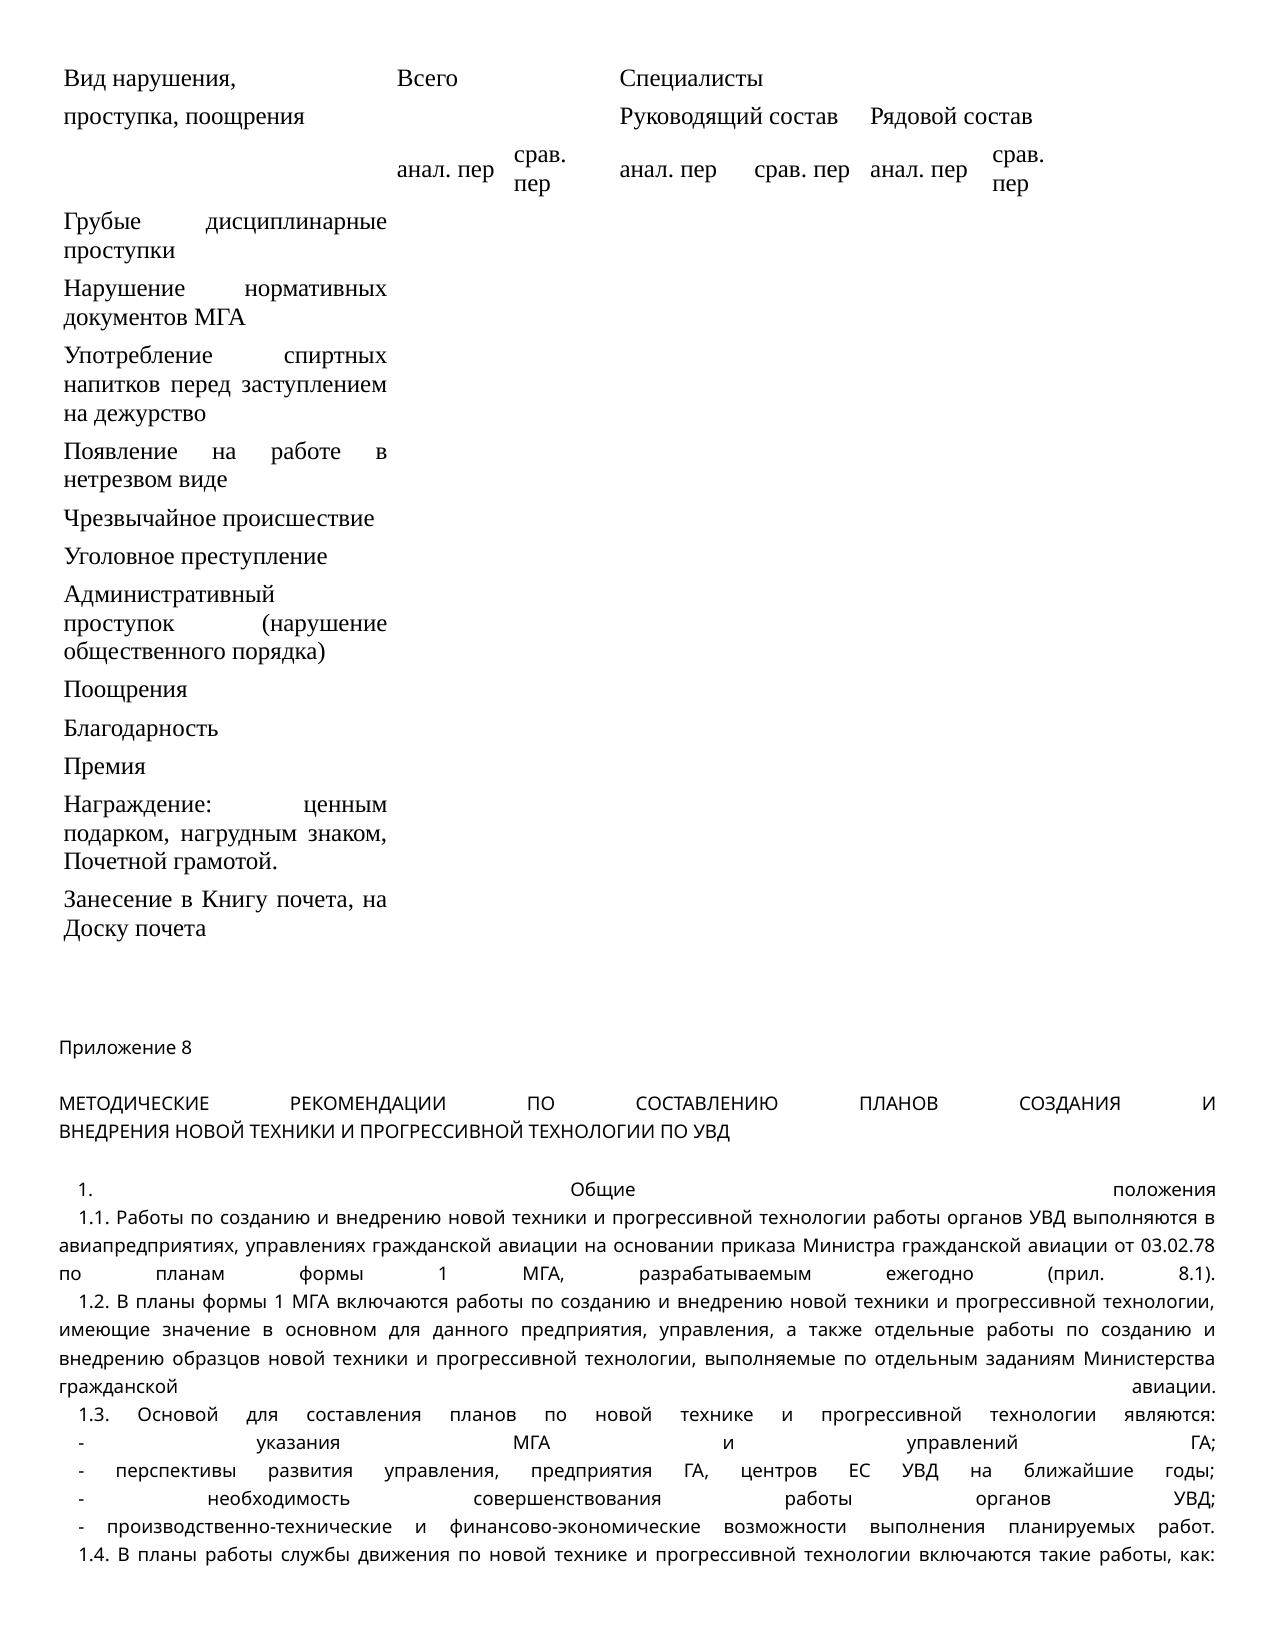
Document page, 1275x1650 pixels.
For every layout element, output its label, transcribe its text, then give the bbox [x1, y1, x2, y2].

text 1. Общие положения 1.1. Работы по созданию и внедрению новой техники и прогрессивной технологии работы органов УВД выполняются в авиапредприятиях, управлениях гражданской авиации на основании приказа Министра гражданской авиации от 03.02.78 по планам формы 1 МГА, разрабатываемым ежегодно (прил. 8.1). 1.2. В планы формы 1 МГА включаются работы по созданию и внедрению новой техники и прогрессивной технологии, имеющие значение в основном для данного предприятия, управления, а также отдельные работы по созданию и внедрению образцов новой техники и прогрессивной технологии, выполняемые по отдельным заданиям Министерства гражданской авиации. 1.3. Основой для составления планов по новой технике и прогрессивной технологии являются: - указания МГА и управлений ГА; - перспективы развития управления, предприятия ГА, центров ЕС УВД на ближайшие годы; - необходимость совершенствования работы органов УВД; - производственно-технические и финансово-экономические возможности выполнения планируемых работ. 1.4. В планы работы службы движения по новой технике и прогрессивной технологии включаются такие работы, как: [58, 1173, 1216, 1567]
table_cell [392, 536, 509, 574]
table_cell [509, 202, 614, 268]
table_cell [750, 746, 865, 784]
table_cell [615, 784, 749, 880]
table_cell [865, 574, 987, 670]
table_cell Грубые дисциплинарные проступки [59, 202, 392, 268]
table_cell [988, 498, 1097, 536]
table_cell [988, 335, 1097, 431]
table_cell [865, 498, 987, 536]
table_cell [392, 202, 509, 268]
table_cell [750, 431, 865, 498]
table_cell [988, 746, 1097, 784]
table_cell [615, 708, 749, 746]
table_cell [509, 670, 614, 708]
table_cell Употребление спиртных напитков перед заступлением на дежурство [59, 335, 392, 431]
table_cell [750, 670, 865, 708]
table_cell [865, 670, 987, 708]
table_cell [750, 498, 865, 536]
table_header Всего [392, 59, 614, 97]
table_cell [392, 574, 509, 670]
table_cell [750, 880, 865, 947]
table_cell [865, 335, 987, 431]
table_cell [615, 498, 749, 536]
table_cell [988, 269, 1097, 335]
table_cell [59, 135, 392, 202]
table_cell [988, 784, 1097, 880]
table_cell [865, 431, 987, 498]
table_cell [509, 536, 614, 574]
table_cell [615, 269, 749, 335]
table_cell [615, 536, 749, 574]
table_cell Уголовное преступление [59, 536, 392, 574]
table_cell [750, 202, 865, 268]
table_cell [988, 880, 1097, 947]
table_cell [615, 202, 749, 268]
table_cell [392, 335, 509, 431]
table_cell [865, 202, 987, 268]
table_cell [615, 335, 749, 431]
table_cell [865, 269, 987, 335]
table_cell [509, 431, 614, 498]
table_cell [509, 498, 614, 536]
table_header Специалисты [615, 59, 1097, 97]
table_cell [509, 708, 614, 746]
table_cell [392, 431, 509, 498]
table_cell Административный проступок (нарушение общественного порядка) [59, 574, 392, 670]
table_cell анал. пер [615, 135, 749, 202]
table_cell анал. пер [865, 135, 987, 202]
table_cell [392, 746, 509, 784]
table_cell Рядовой состав [865, 97, 1097, 135]
table_cell Занесение в Книгу почета, на Доску почета [59, 880, 392, 947]
table_cell [509, 880, 614, 947]
table_cell Поощрения [59, 670, 392, 708]
table_cell [509, 335, 614, 431]
table_cell [750, 784, 865, 880]
table_cell [392, 498, 509, 536]
table_cell [750, 536, 865, 574]
text Приложение 8 [58, 1032, 1216, 1060]
table_cell Нарушение нормативных документов МГА [59, 269, 392, 335]
table_cell [750, 269, 865, 335]
table_cell [392, 708, 509, 746]
table_cell Руководящий состав [615, 97, 865, 135]
table_cell [865, 880, 987, 947]
table_cell [988, 202, 1097, 268]
table_cell [988, 431, 1097, 498]
table_cell [509, 784, 614, 880]
table_cell [988, 670, 1097, 708]
table_cell [865, 746, 987, 784]
table_cell [615, 880, 749, 947]
table_cell [865, 784, 987, 880]
table_cell [509, 746, 614, 784]
table_cell [509, 574, 614, 670]
table_cell Появление на работе в нетрезвом виде [59, 431, 392, 498]
table_cell [392, 670, 509, 708]
table_cell [988, 708, 1097, 746]
table_cell [615, 574, 749, 670]
table_cell [392, 97, 614, 135]
table_cell [865, 708, 987, 746]
table_cell срав. пер [509, 135, 614, 202]
table_cell Награждение: ценным подарком, нагрудным знаком, Почетной грамотой. [59, 784, 392, 880]
table_cell анал. пер [392, 135, 509, 202]
table_cell Благодарность [59, 708, 392, 746]
table_cell [865, 536, 987, 574]
table_cell [392, 880, 509, 947]
table_cell [615, 746, 749, 784]
table_cell [750, 708, 865, 746]
table_cell [615, 431, 749, 498]
table_cell [509, 269, 614, 335]
table_cell [988, 574, 1097, 670]
table_cell [988, 536, 1097, 574]
table_cell [392, 269, 509, 335]
text МЕТОДИЧЕСКИЕ РЕКОМЕНДАЦИИ ПО СОСТАВЛЕНИЮ ПЛАНОВ СОЗДАНИЯ И ВНЕДРЕНИЯ НОВОЙ ТЕХНИКИ И ПРОГРЕССИВНОЙ ТЕХНОЛОГИИ ПО УВД [58, 1060, 1216, 1144]
table_cell срав. пер [750, 135, 865, 202]
table_cell [750, 574, 865, 670]
table_cell проступка, поощрения [59, 97, 392, 135]
table_cell [392, 784, 509, 880]
table_header Вид нарушения, [59, 59, 392, 97]
table_cell Премия [59, 746, 392, 784]
table_cell срав. пер [988, 135, 1097, 202]
table_cell [615, 670, 749, 708]
table_cell [750, 335, 865, 431]
table_cell Чрезвычайное происшествие [59, 498, 392, 536]
